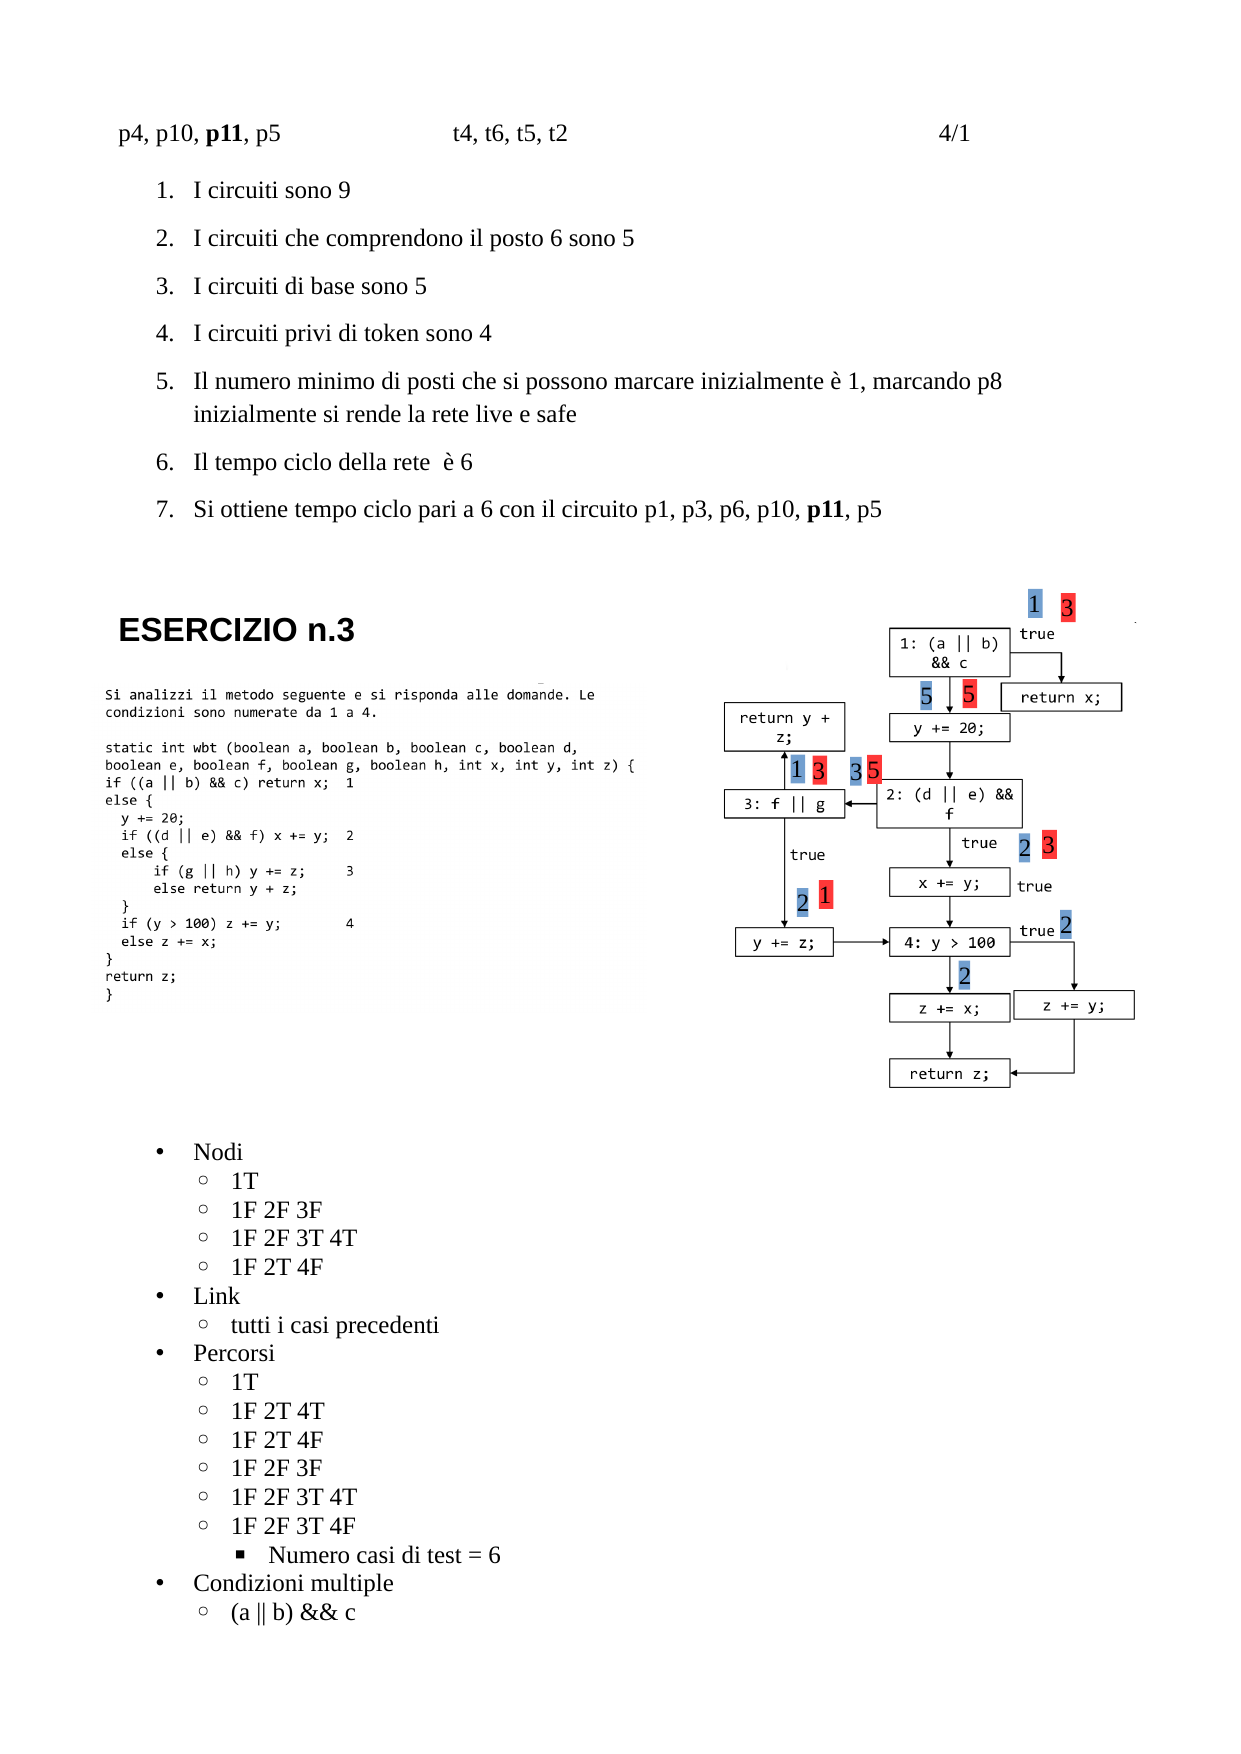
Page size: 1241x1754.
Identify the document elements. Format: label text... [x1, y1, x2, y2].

list tutti i casi precedenti [193, 1310, 1122, 1338]
list Nodi [156, 1137, 1122, 1166]
list 1F 2F 3T 4T [193, 1482, 1122, 1511]
picture [90, 683, 648, 1013]
subtitle ESERCIZIO n.3 [118, 610, 1060, 649]
list I circuiti di base sono 5 [156, 271, 1122, 299]
table_cell 4/1 [788, 118, 1122, 147]
subtitle [1076, 610, 1122, 622]
list Il tempo ciclo della rete è 6 [156, 447, 1122, 475]
list I circuiti che comprendono il posto 6 sono 5 [156, 223, 1122, 252]
list 1F 2F 3T 4F [193, 1511, 1122, 1540]
picture [707, 622, 1137, 1100]
list Il numero minimo di posti che si possono marcare inizialmente è 1, marcando p8 inizialmente si rende la rete live e safe [156, 366, 1122, 428]
list I circuiti sono 9 [156, 176, 1122, 204]
list Numero casi di test = 6 [231, 1540, 1122, 1568]
list 1F 2T 4F [193, 1252, 1122, 1281]
list 1F 2F 3F [193, 1195, 1122, 1223]
list 1F 2F 3T 4T [193, 1223, 1122, 1252]
list Percorsi [156, 1338, 1122, 1367]
list I circuiti privi di token sono 4 [156, 318, 1122, 347]
list 1T [193, 1166, 1122, 1195]
table_cell t4, t6, t5, t2 [453, 118, 787, 147]
list Si ottiene tempo ciclo pari a 6 con il circuito p1, p3, p6, p10, p11, p5 [156, 494, 1122, 523]
list Condizioni multiple [156, 1568, 1122, 1597]
list 1T [193, 1367, 1122, 1396]
list 1F 2T 4T [193, 1396, 1122, 1425]
list 1F 2F 3F [193, 1453, 1122, 1482]
list (a || b) && c [193, 1597, 1122, 1626]
list 1F 2T 4F [193, 1425, 1122, 1453]
list Link [156, 1281, 1122, 1310]
table_cell p4, p10, p11, p5 [118, 118, 453, 147]
